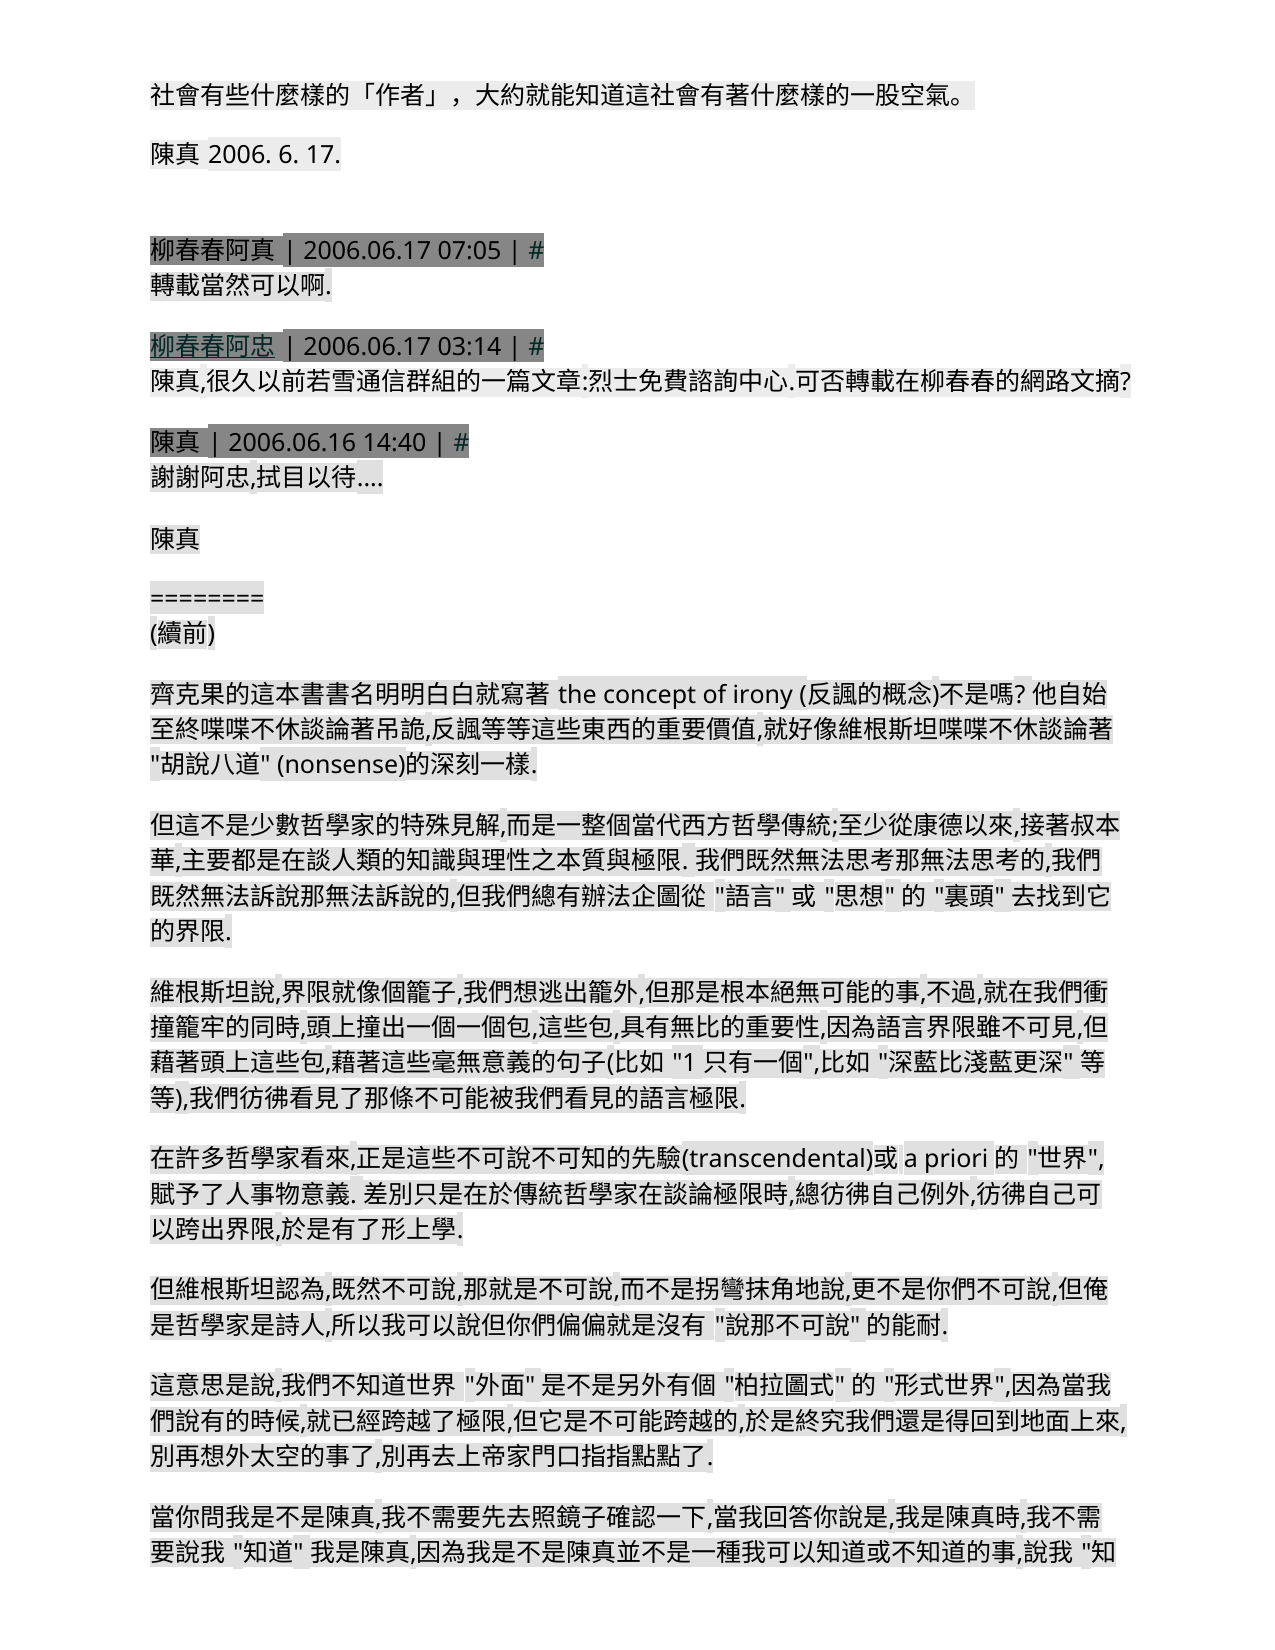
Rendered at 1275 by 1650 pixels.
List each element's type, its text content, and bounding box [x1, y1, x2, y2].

text 維根斯坦說,界限就像個籠子,我們想逃出籠外,但那是根本絕無可能的事,不過,就在我們衝撞籠牢的同時,頭上撞出一個一個包,這些包,具有無比的重要性,因為語言界限雖不可見,但藉著頭上這些包,藉著這些毫無意義的句子(比如 "1 只有一個",比如 "深藍比淺藍更深" 等等),我們彷彿看見了那條不可能被我們看見的語言極限. [150, 973, 1125, 1114]
text 陳真 | 2006.06.16 14:40 | # [150, 423, 1125, 458]
text 這意思是說,我們不知道世界 "外面" 是不是另外有個 "柏拉圖式" 的 "形式世界",因為當我們說有的時候,就已經跨越了極限,但它是不可能跨越的,於是終究我們還是得回到地面上來,別再想外太空的事了,別再去上帝家門口指指點點了. [150, 1367, 1125, 1473]
text 在許多哲學家看來,正是這些不可說不可知的先驗(transcendental)或a priori 的 "世界",賦予了人事物意義. 差別只是在於傳統哲學家在談論極限時,總彷彿自己例外,彷彿自己可以跨出界限,於是有了形上學. [150, 1139, 1125, 1246]
text ======== (續前) [150, 579, 1125, 650]
text 這跟政治其實一模一樣，什麼樣的人民，自然會造就出什麼樣的政客；除非整個社會普遍的鑑賞方式與鑑賞能力改變，否則政客一個接一個上台，表面上名字不一樣，顏色不一樣，但其實都是一家人。對此無須驚訝，因為一個社會或領域普遍有著什麼樣的「讀者」品味，自然就普遍有著什麼樣的「作者」。作者不存在，作者只是讀者的一個分身。我們看一個社會有些什麼樣的「作者」，大約就能知道這社會有著什麼樣的一股空氣。 [150, 75, 1125, 110]
text 齊克果的這本書書名明明白白就寫著 the concept of irony (反諷的概念)不是嗎? 他自始至終喋喋不休談論著吊詭,反諷等等這些東西的重要價值,就好像維根斯坦喋喋不休談論著 "胡說八道" (nonsense)的深刻一樣. [150, 675, 1125, 781]
text 但這不是少數哲學家的特殊見解,而是一整個當代西方哲學傳統;至少從康德以來,接著叔本華,主要都是在談人類的知識與理性之本質與極限. 我們既然無法思考那無法思考的,我們既然無法訴說那無法訴說的,但我們總有辦法企圖從 "語言" 或 "思想" 的 "裏頭" 去找到它的界限. [150, 806, 1125, 948]
text 柳春春阿真 | 2006.06.17 07:05 | # [150, 231, 1125, 267]
text 當你問我是不是陳真,我不需要先去照鏡子確認一下,當我回答你說是,我是陳真時,我不需要說我 "知道" 我是陳真,因為我是不是陳真並不是一種我可以知道或不知道的事,說我 "知 [150, 1498, 1125, 1569]
text 陳真 [150, 519, 1125, 554]
text 轉載當然可以啊. [150, 267, 1125, 302]
text 謝謝阿忠,拭目以待.... [150, 458, 1125, 494]
text 但維根斯坦認為,既然不可說,那就是不可說,而不是拐彎抹角地說,更不是你們不可說,但俺是哲學家是詩人,所以我可以說但你們偏偏就是沒有 "說那不可說" 的能耐. [150, 1271, 1125, 1342]
text 陳真 2006. 6. 17. [150, 135, 1125, 206]
text 柳春春阿忠 | 2006.06.17 03:14 | # [150, 327, 1125, 362]
text 陳真,很久以前若雪通信群組的一篇文章:烈士免費諮詢中心.可否轉載在柳春春的網路文摘? [150, 362, 1125, 398]
